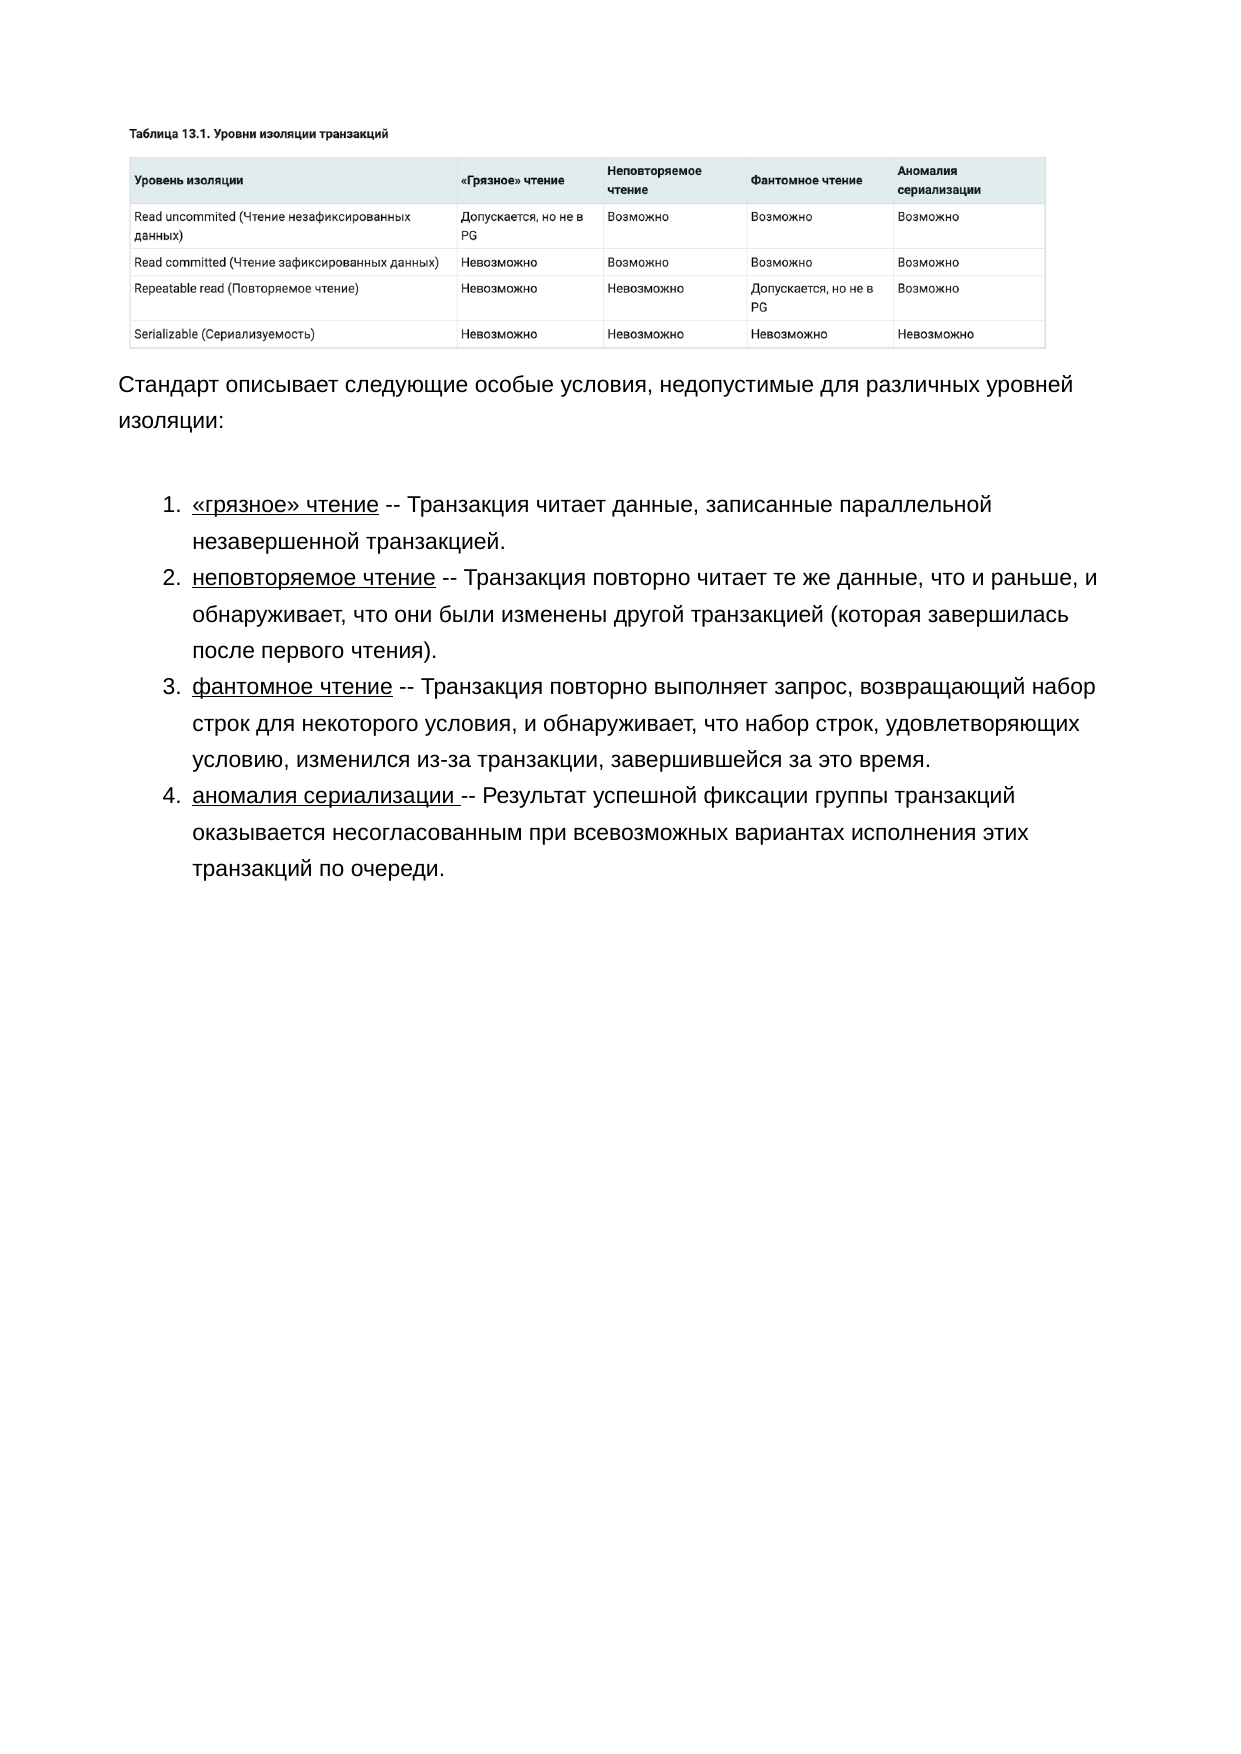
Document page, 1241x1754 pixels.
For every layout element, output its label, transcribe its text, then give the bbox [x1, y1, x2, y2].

list фантомное чтение -- Транзакция повторно выполняет запрос, возвращающий набор строк для некоторого условия, и обнаруживает, что набор строк, удовлетворяющих условию, изменился из-за транзакции, завершившейся за это время. [162, 673, 1122, 772]
picture [118, 118, 1059, 361]
list аномалия сериализации -- Результат успешной фиксации группы транзакций оказывается несогласованным при всевозможных вариантах исполнения этих транзакций по очереди. [162, 782, 1122, 881]
list неповторяемое чтение -- Транзакция повторно читает те же данные, что и раньше, и обнаруживает, что они были изменены другой транзакцией (которая завершилась после первого чтения). [162, 564, 1122, 663]
list «грязное» чтение -- Транзакция читает данные, записанные параллельной незавершенной транзакцией. [162, 491, 1122, 554]
text Стандарт описывает следующие особые условия, недопустимые для различных уровней изоляции: [118, 371, 1122, 434]
